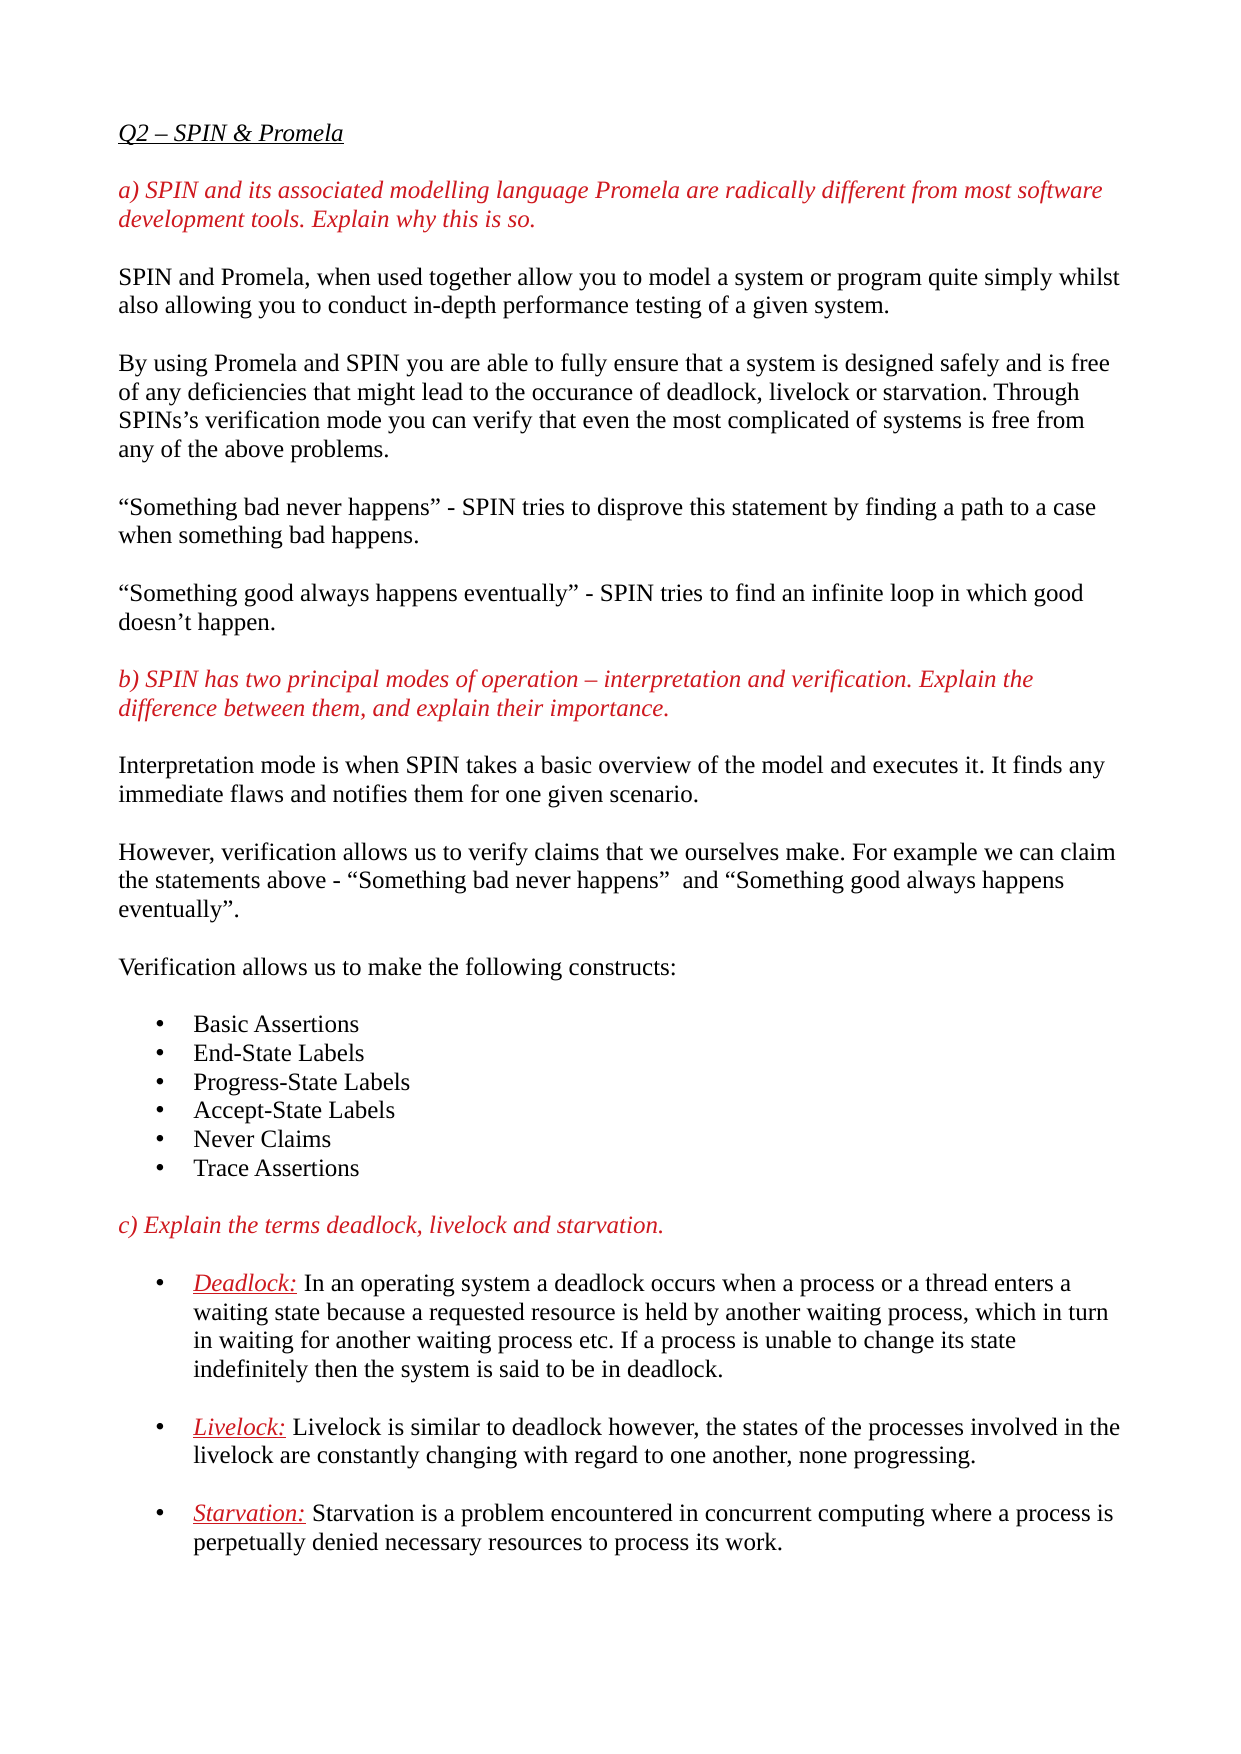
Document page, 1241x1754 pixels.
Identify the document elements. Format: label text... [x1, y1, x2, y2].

list Accept-State Labels [156, 1096, 1122, 1124]
text Interpretation mode is when SPIN takes a basic overview of the model and executes it. It finds any immediate flaws and notifies them for one given scenario. [118, 751, 1122, 808]
text c) Explain the terms deadlock, livelock and starvation. [118, 1211, 1122, 1239]
list Never Claims [156, 1124, 1122, 1153]
text Verification allows us to make the following constructs: [118, 952, 1122, 981]
text b) SPIN has two principal modes of operation – interpretation and verification. Explain the difference between them, and explain their importance. [118, 664, 1122, 722]
list Basic Assertions [156, 1009, 1122, 1038]
text However, verification allows us to verify claims that we ourselves make. For example we can claim the statements above - “Something bad never happens” and “Something good always happens eventually”. [118, 837, 1122, 923]
list Deadlock: In an operating system a deadlock occurs when a process or a thread enters a waiting state because a requested resource is held by another waiting process, which in turn in waiting for another waiting process etc. If a process is unable to change its state indefinitely then the system is said to be in deadlock. [156, 1268, 1122, 1383]
text Q2 – SPIN & Promela [118, 118, 1122, 147]
list End-State Labels [156, 1038, 1122, 1067]
text “Something good always happens eventually” - SPIN tries to find an infinite loop in which good doesn’t happen. [118, 578, 1122, 636]
text a) SPIN and its associated modelling language Promela are radically different from most software development tools. Explain why this is so. [118, 176, 1122, 233]
list Livelock: Livelock is similar to deadlock however, the states of the processes involved in the livelock are constantly changing with regard to one another, none progressing. [156, 1412, 1122, 1469]
list Progress-State Labels [156, 1067, 1122, 1096]
text By using Promela and SPIN you are able to fully ensure that a system is designed safely and is free of any deficiencies that might lead to the occurance of deadlock, livelock or starvation. Through SPINs’s verification mode you can verify that even the most complicated of systems is free from any of the above problems. [118, 348, 1122, 463]
list Starvation: Starvation is a problem encountered in concurrent computing where a process is perpetually denied necessary resources to process its work. [156, 1498, 1122, 1556]
text SPIN and Promela, when used together allow you to model a system or program quite simply whilst also allowing you to conduct in-depth performance testing of a given system. [118, 262, 1122, 319]
list Trace Assertions [156, 1153, 1122, 1182]
text “Something bad never happens” - SPIN tries to disprove this statement by finding a path to a case when something bad happens. [118, 492, 1122, 549]
